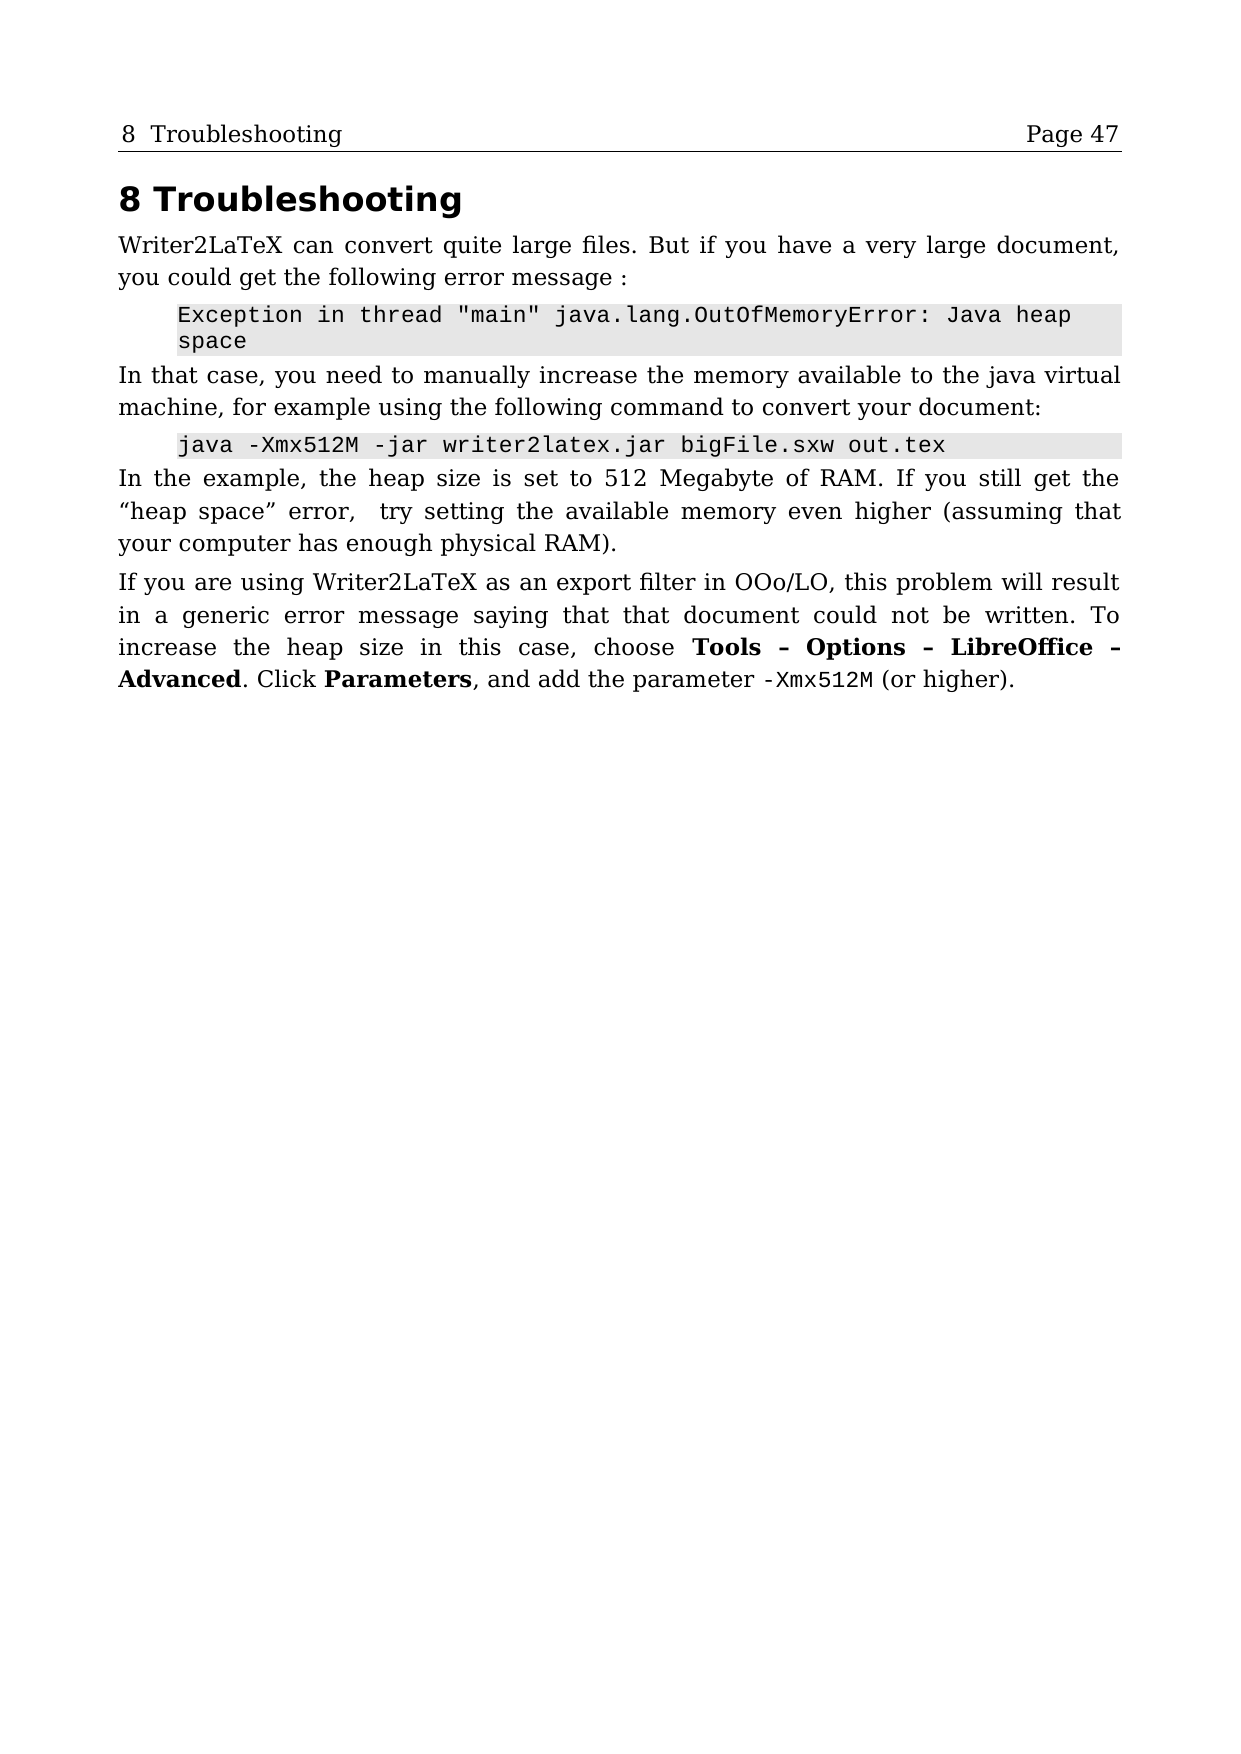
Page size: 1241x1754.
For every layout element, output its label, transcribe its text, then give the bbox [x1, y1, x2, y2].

text Exception in thread "main" java.lang.OutOfMemoryError: Java heap space [177, 304, 1122, 356]
subtitle Troubleshooting [118, 181, 1122, 219]
text Writer2LaTeX can convert quite large files. But if you have a very large document, you could get the following error message : [118, 232, 1122, 291]
text In the example, the heap size is set to 512 Megabyte of RAM. If you still get the “heap space” error, try setting the available memory even higher (assuming that your computer has enough physical RAM). [118, 465, 1122, 557]
text java -Xmx512M -jar writer2latex.jar bigFile.sxw out.tex [177, 433, 1122, 459]
text In that case, you need to manually increase the memory available to the java virtual machine, for example using the following command to convert your document: [118, 362, 1122, 421]
text If you are using Writer2LaTeX as an export filter in OOo/LO, this problem will result in a generic error message saying that that document could not be written. To increase the heap size in this case, choose Tools – Options – LibreOffice – Advanced. Click Parameters, and add the parameter -Xmx512M (or higher). [118, 569, 1122, 695]
